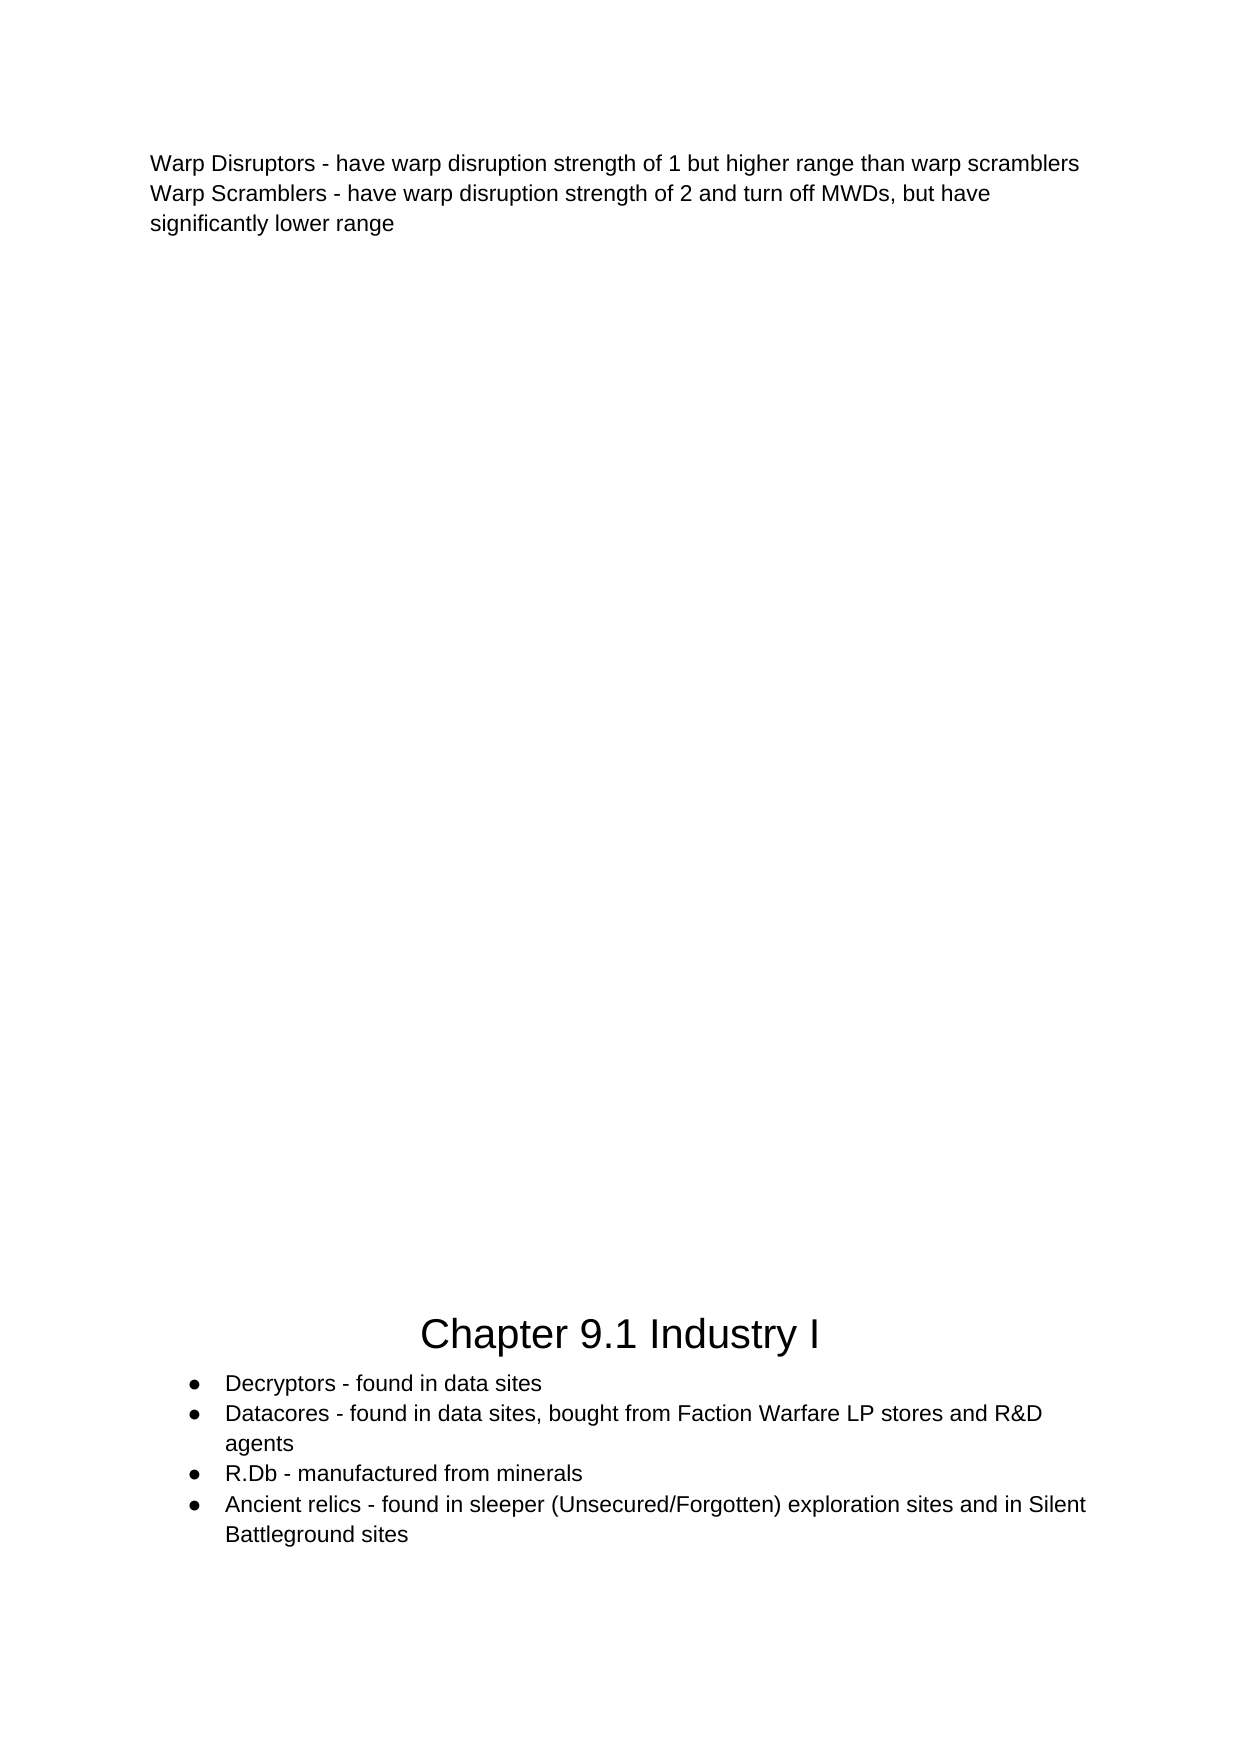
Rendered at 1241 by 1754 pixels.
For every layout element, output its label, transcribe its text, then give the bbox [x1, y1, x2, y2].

text Warp Scramblers - have warp disruption strength of 2 and turn off MWDs, but have significantly lower range [150, 180, 1090, 237]
text Warp Disruptors - have warp disruption strength of 1 but higher range than warp scramblers [150, 150, 1090, 176]
list Datacores - found in data sites, bought from Faction Warfare LP stores and R&D agents [187, 1400, 1090, 1457]
list R.Db - manufactured from minerals [187, 1460, 1090, 1487]
subtitle Chapter 9.1 Industry I [150, 1309, 1090, 1357]
list Ancient relics - found in sleeper (Unsecured/Forgotten) exploration sites and in Silent Battleground sites [187, 1491, 1090, 1547]
list Decryptors - found in data sites [187, 1370, 1090, 1396]
